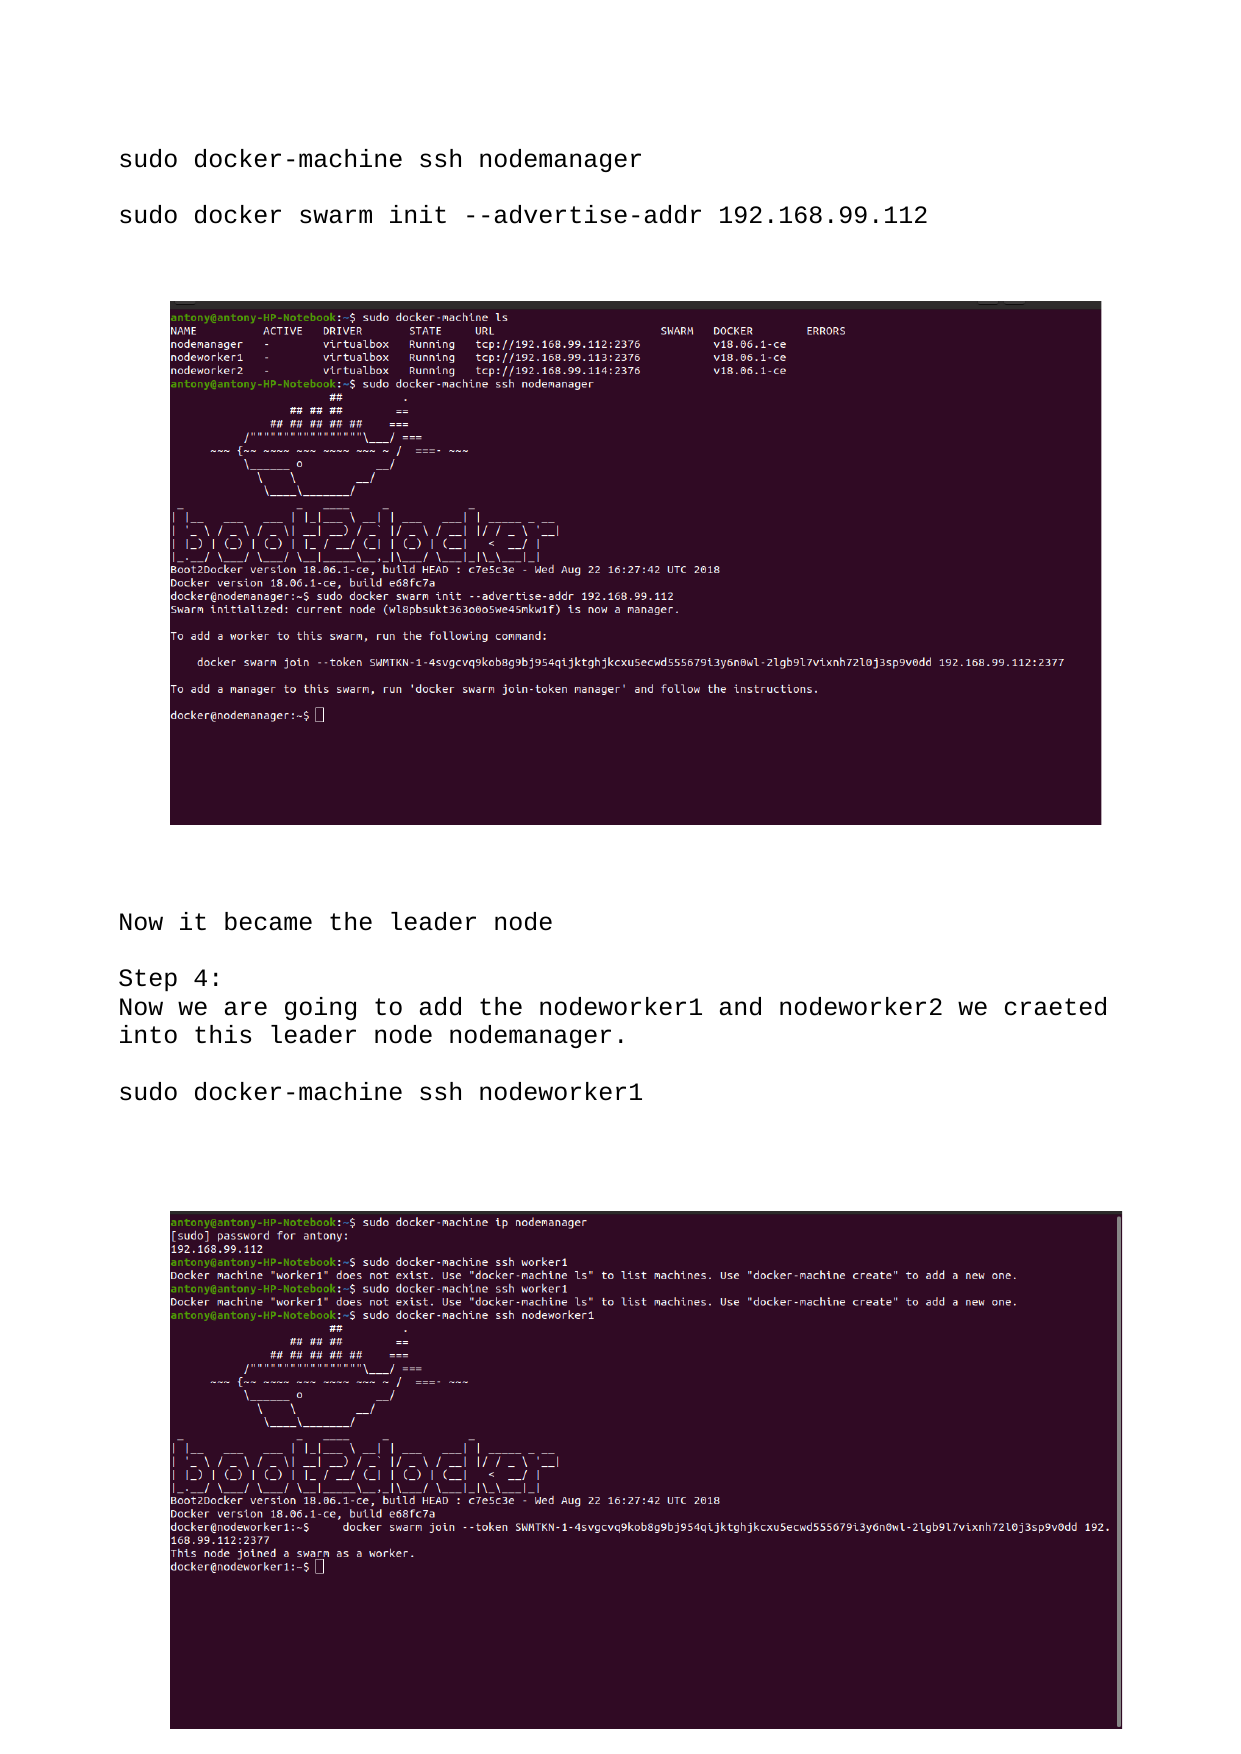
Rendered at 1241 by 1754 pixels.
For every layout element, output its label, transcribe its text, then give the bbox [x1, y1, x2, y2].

text Step 4: [118, 966, 1122, 994]
text sudo docker swarm init --advertise-addr 192.168.99.112 [118, 203, 1122, 231]
text sudo docker-machine ssh nodeworker1 [118, 1079, 1122, 1107]
text Now we are going to add the nodeworker1 and nodeworker2 we craeted into this leader node nodemanager. [118, 994, 1122, 1051]
text Now it became the leader node [118, 909, 1122, 937]
picture [170, 1211, 1123, 1729]
text sudo docker-machine ssh nodemanager [118, 146, 1122, 175]
picture [170, 301, 1102, 825]
